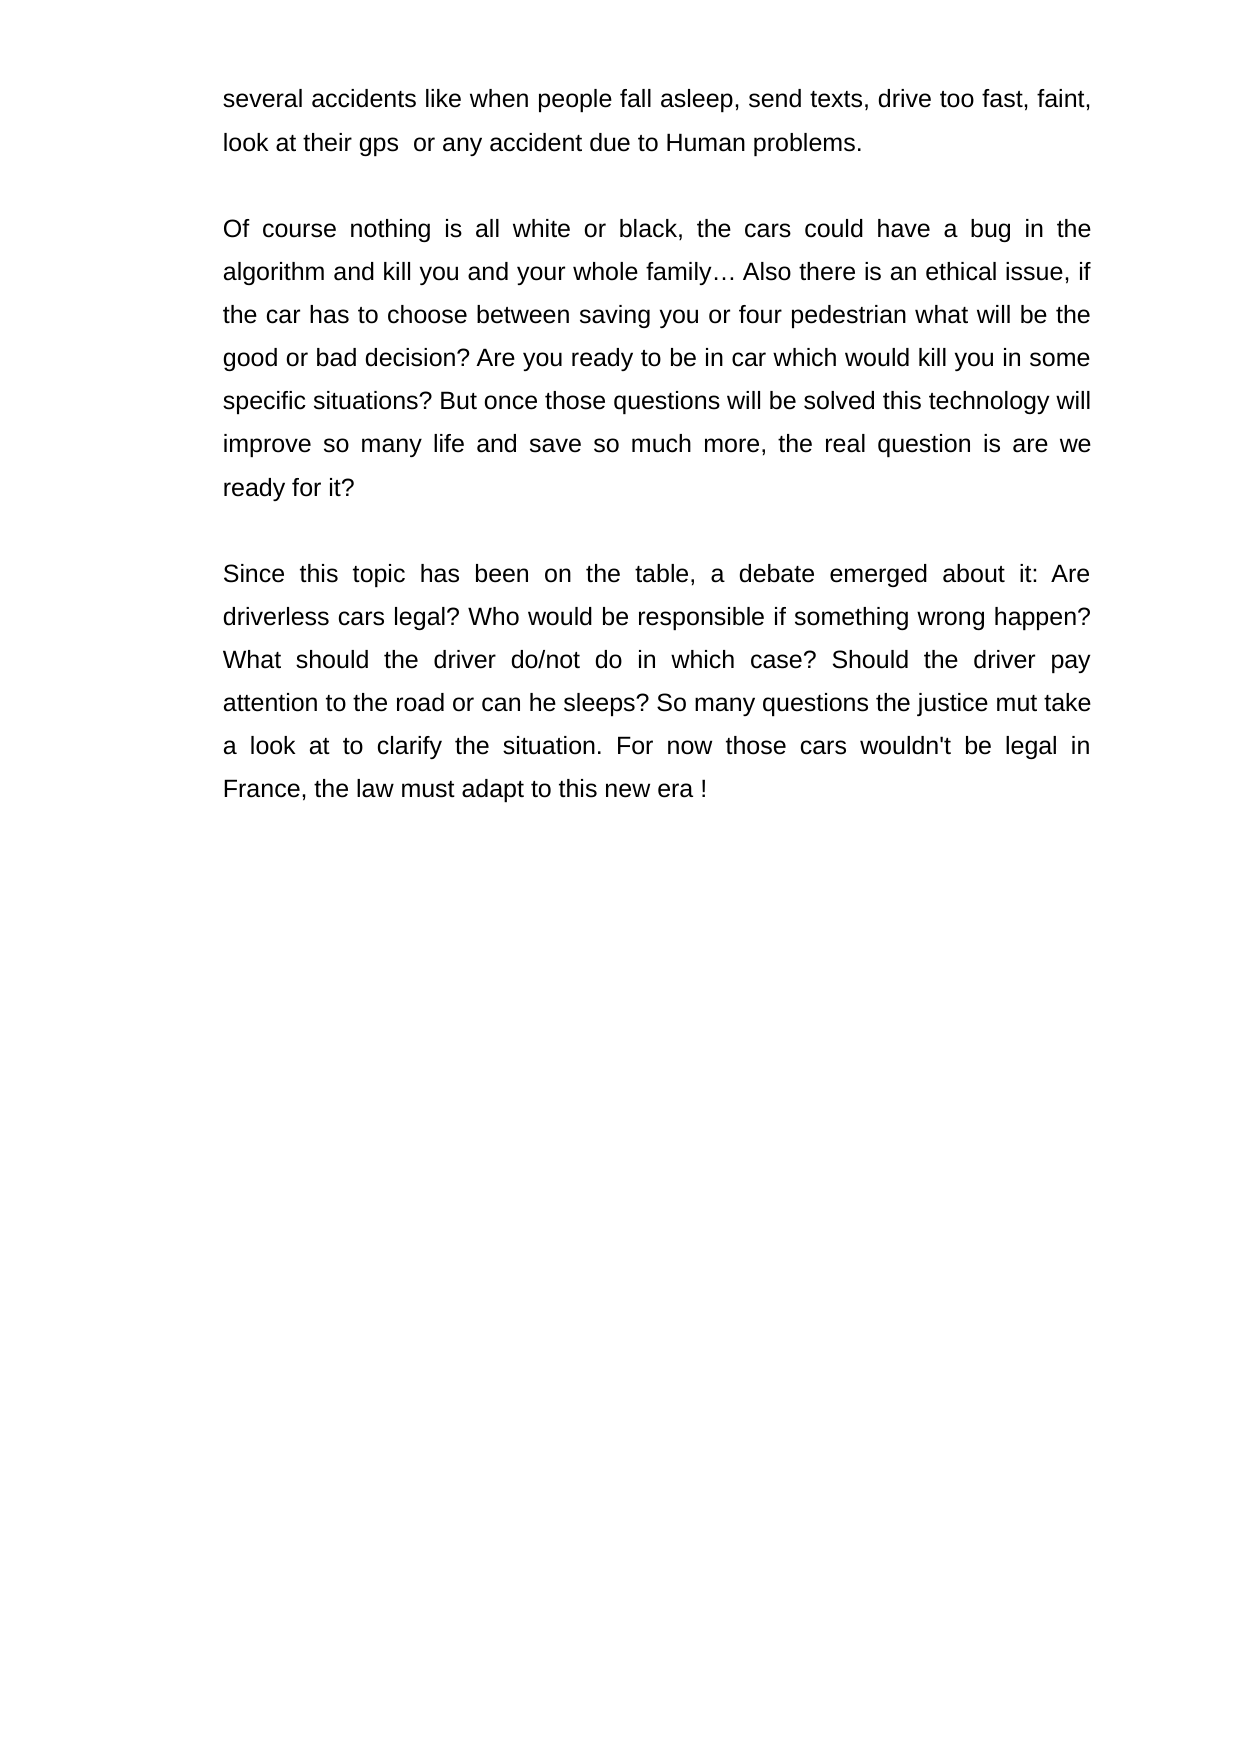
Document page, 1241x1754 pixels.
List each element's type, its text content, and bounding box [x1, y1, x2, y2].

list Of course nothing is all white or black, the cars could have a bug in the algorithm and kill you and your whole family… Also there is an ethical issue, if the car has to choose between saving you or four pedestrian what will be the good or bad decision? Are you ready to be in car which would kill you in some specific situations? But once those questions will be solved this technology will improve so many life and save so much more, the real question is are we ready for it? [223, 214, 1093, 501]
list Since this topic has been on the table, a debate emerged about it: Are driverless cars legal? Who would be responsible if something wrong happen? What should the driver do/not do in which case? Should the driver pay attention to the road or can he sleeps? So many questions the justice mut take a look at to clarify the situation. For now those cars wouldn't be legal in France, the law must adapt to this new era ! [223, 559, 1093, 803]
list several accidents like when people fall asleep, send texts, drive too fast, faint, look at their gps or any accident due to Human problems. [223, 84, 1093, 156]
